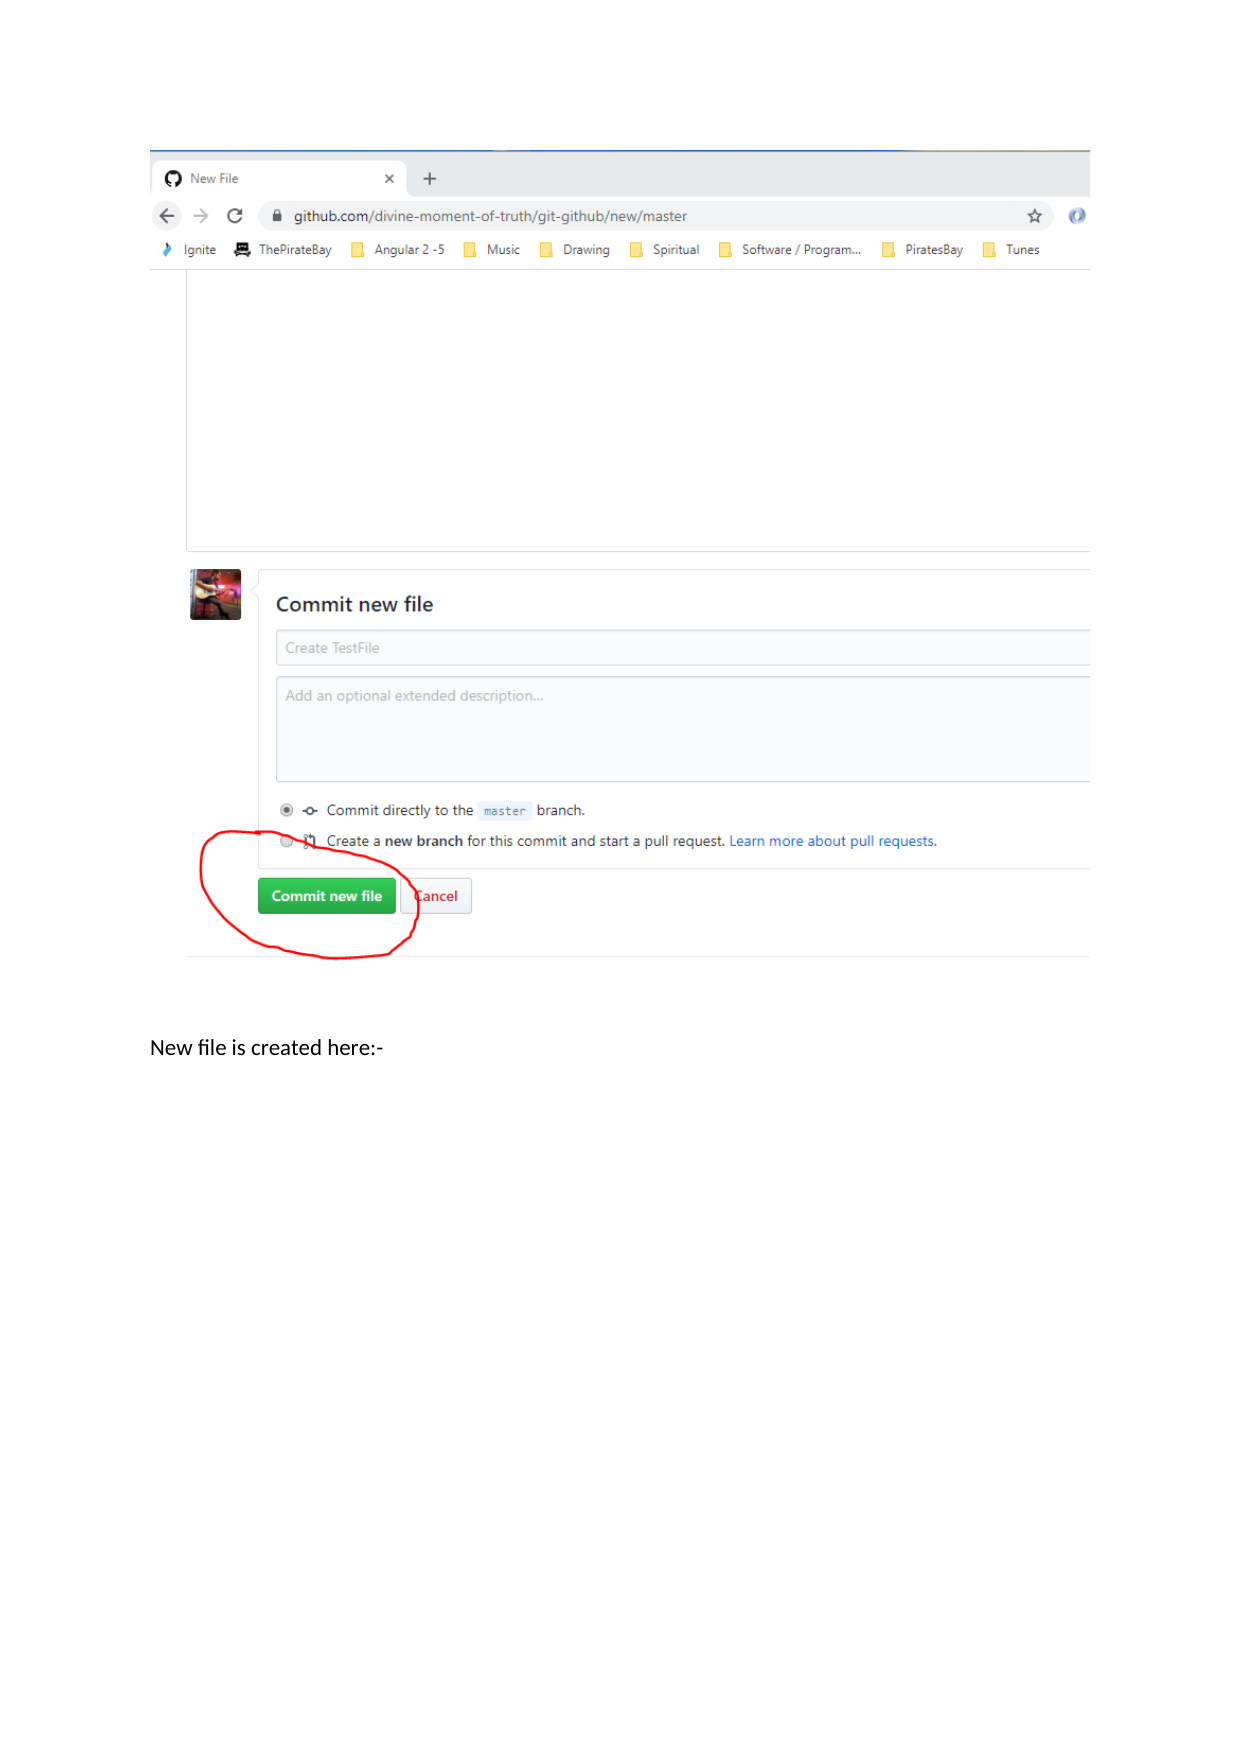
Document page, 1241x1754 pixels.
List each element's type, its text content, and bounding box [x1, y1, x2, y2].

text New file is created here:- [150, 1033, 1090, 1062]
